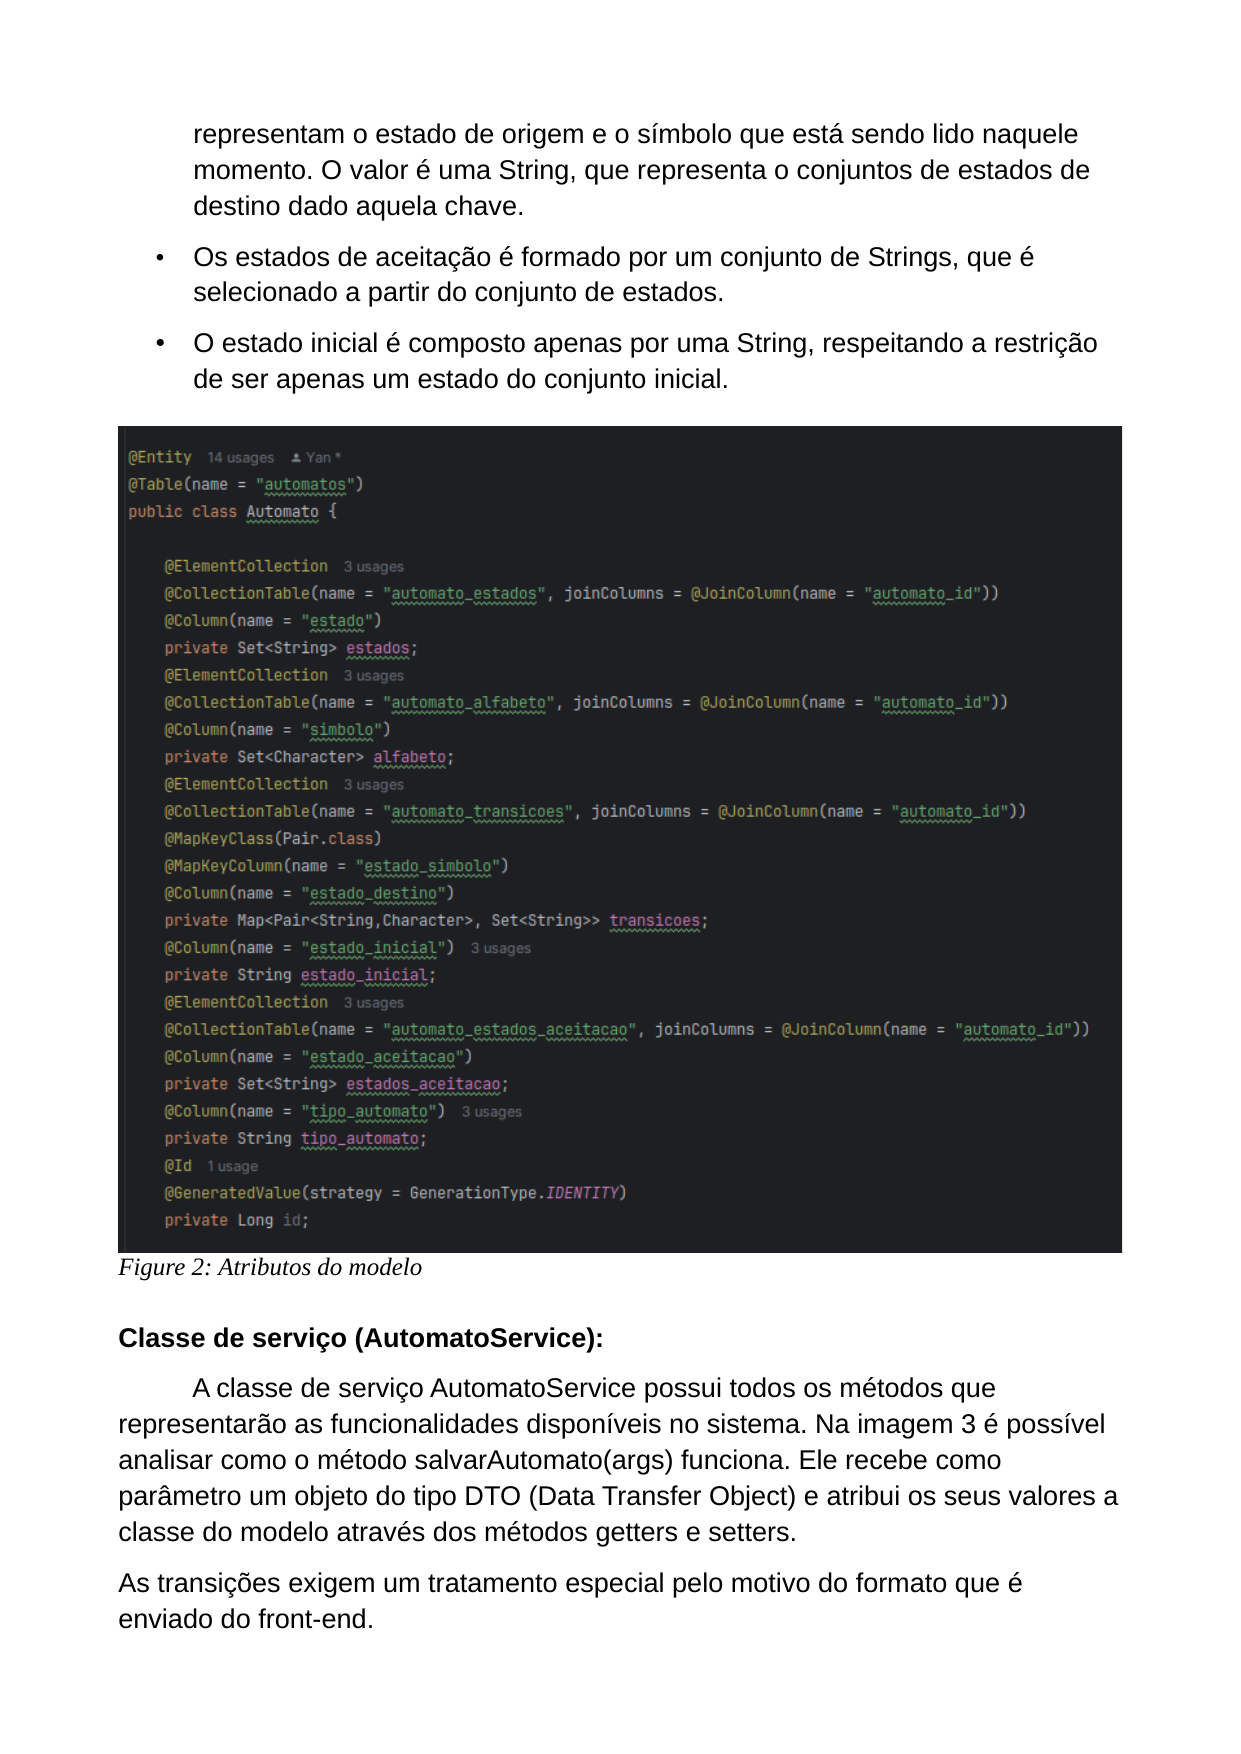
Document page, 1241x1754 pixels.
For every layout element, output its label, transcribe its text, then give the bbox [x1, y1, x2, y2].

text Classe de serviço (AutomatoService): [118, 1281, 1122, 1353]
text As transições exigem um tratamento especial pelo motivo do formato que é enviado do front-end. [118, 1567, 1122, 1634]
text A classe de serviço AutomatoService possui todos os métodos que representarão as funcionalidades disponíveis no sistema. Na imagem 3 é possível analisar como o método salvarAutomato(args) funciona. Ele recebe como parâmetro um objeto do tipo DTO (Data Transfer Object) e atribui os seus valores a classe do modelo através dos métodos getters e setters. [118, 1372, 1122, 1547]
picture [118, 426, 1123, 1253]
list O estado inicial é composto apenas por uma String, respeitando a restrição de ser apenas um estado do conjunto inicial. [156, 327, 1122, 394]
text Figure 2: Atributos do modelo [118, 1253, 1122, 1281]
list Os estados de aceitação é formado por um conjunto de Strings, que é selecionado a partir do conjunto de estados. [156, 241, 1122, 308]
text [118, 413, 1122, 426]
list representam o estado de origem e o símbolo que está sendo lido naquele momento. O valor é uma String, que representa o conjuntos de estados de destino dado aquela chave. [156, 118, 1122, 221]
